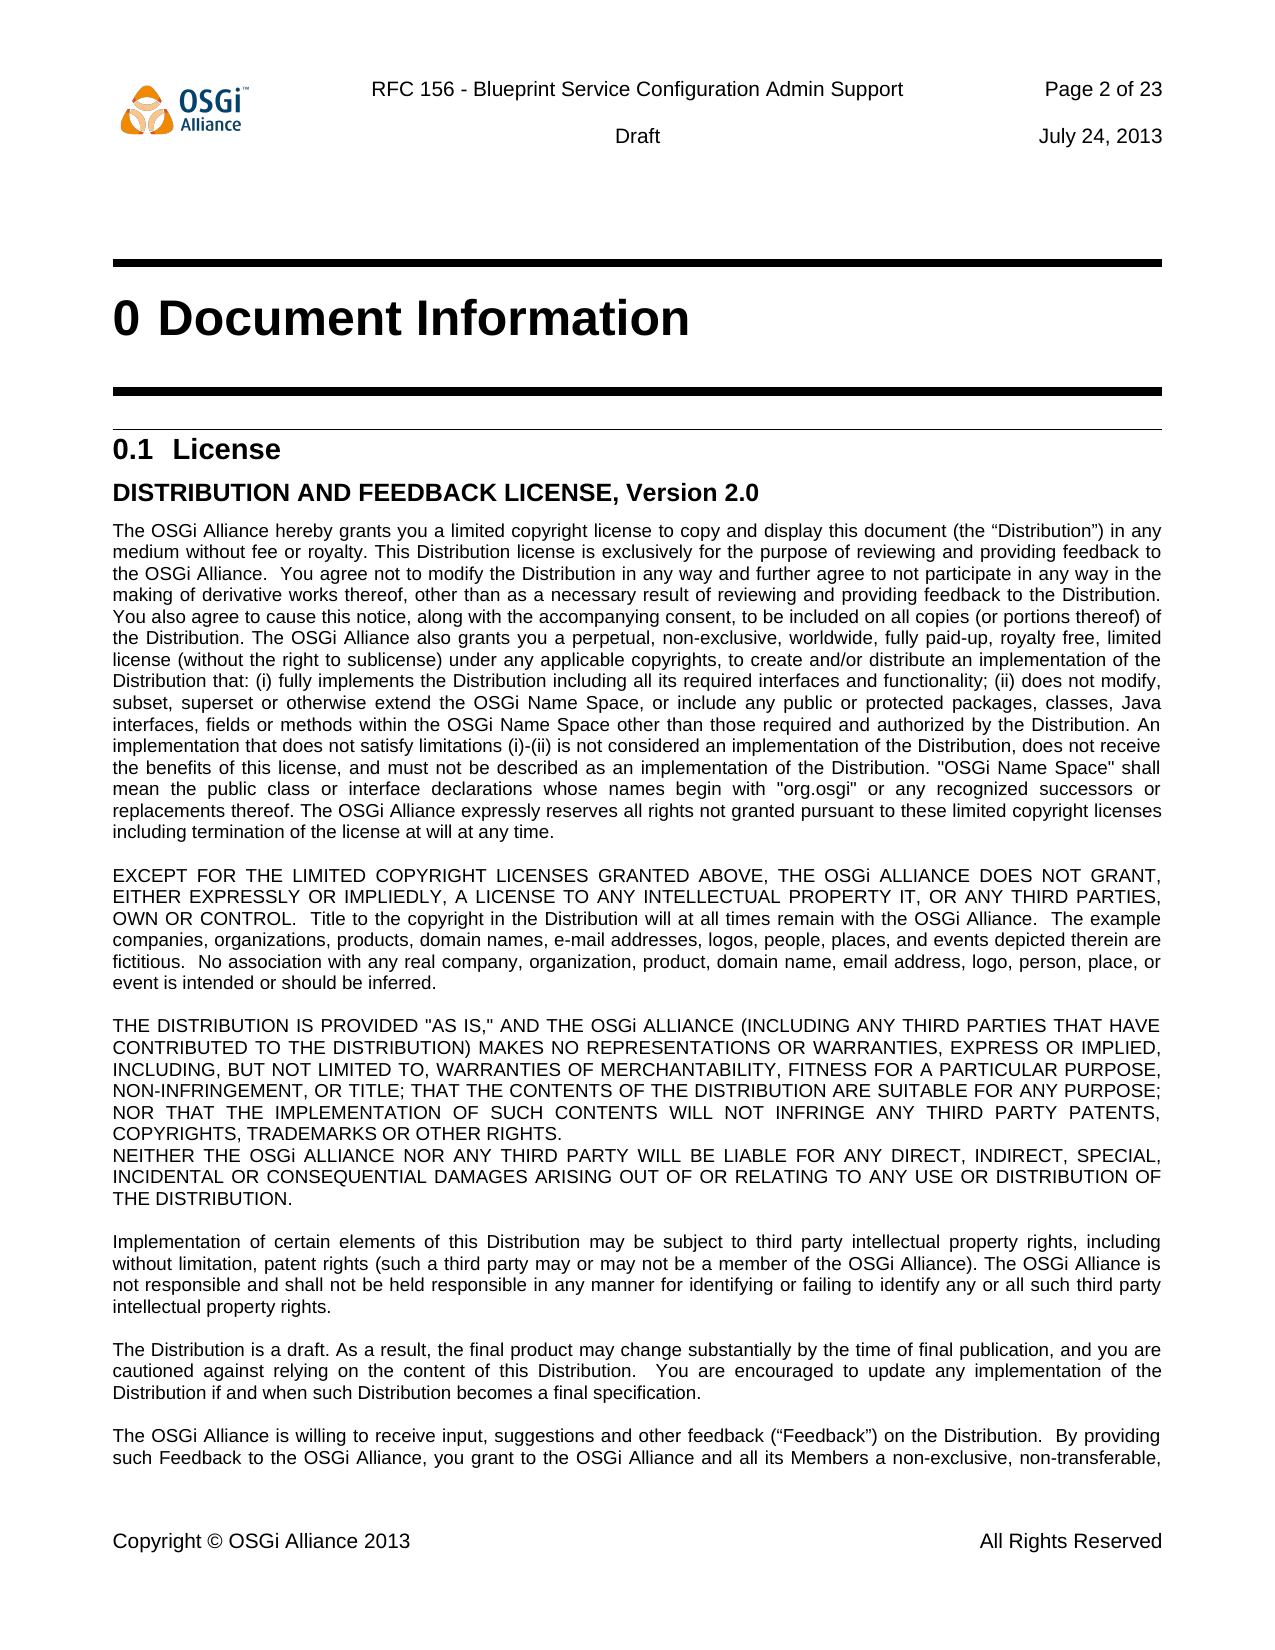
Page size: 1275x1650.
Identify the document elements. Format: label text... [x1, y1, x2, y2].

text The OSGi Alliance is willing to receive input, suggestions and other feedback (“Feedback”) on the Distribution. By providing such Feedback to the OSGi Alliance, you grant to the OSGi Alliance and all its Members a non-exclusive, non-transferable, [112, 1425, 1162, 1468]
text Implementation of certain elements of this Distribution may be subject to third party intellectual property rights, including without limitation, patent rights (such a third party may or may not be a member of the OSGi Alliance). The OSGi Alliance is not responsible and shall not be held responsible in any manner for identifying or failing to identify any or all such third party intellectual property rights. [112, 1231, 1162, 1317]
subtitle Document Information [112, 260, 1162, 396]
text NEITHER THE OSGi ALLIANCE NOR ANY THIRD PARTY WILL BE LIABLE FOR ANY DIRECT, INDIRECT, SPECIAL, INCIDENTAL OR CONSEQUENTIAL DAMAGES ARISING OUT OF OR RELATING TO ANY USE OR DISTRIBUTION OF THE DISTRIBUTION. [112, 1145, 1162, 1209]
text EXCEPT FOR THE LIMITED COPYRIGHT LICENSES GRANTED ABOVE, THE OSGi ALLIANCE DOES NOT GRANT, EITHER EXPRESSLY OR IMPLIEDLY, A LICENSE TO ANY INTELLECTUAL PROPERTY IT, OR ANY THIRD PARTIES, OWN OR CONTROL. Title to the copyright in the Distribution will at all times remain with the OSGi Alliance. The example companies, organizations, products, domain names, e-mail addresses, logos, people, places, and events depicted therein are fictitious. No association with any real company, organization, product, domain name, email address, logo, person, place, or event is intended or should be inferred. [112, 864, 1162, 994]
subtitle License [112, 430, 1162, 466]
text The OSGi Alliance hereby grants you a limited copyright license to copy and display this document (the “Distribution”) in any medium without fee or royalty. This Distribution license is exclusively for the purpose of reviewing and providing feedback to the OSGi Alliance. You agree not to modify the Distribution in any way and further agree to not participate in any way in the making of derivative works thereof, other than as a necessary result of reviewing and providing feedback to the Distribution. You also agree to cause this notice, along with the accompanying consent, to be included on all copies (or portions thereof) of the Distribution. The OSGi Alliance also grants you a perpetual, non-exclusive, worldwide, fully paid-up, royalty free, limited license (without the right to sublicense) under any applicable copyrights, to create and/or distribute an implementation of the Distribution that: (i) fully implements the Distribution including all its required interfaces and functionality; (ii) does not modify, subset, superset or otherwise extend the OSGi Name Space, or include any public or protected packages, classes, Java interfaces, fields or methods within the OSGi Name Space other than those required and authorized by the Distribution. An implementation that does not satisfy limitations (i)-(ii) is not considered an implementation of the Distribution, does not receive the benefits of this license, and must not be described as an implementation of the Distribution. "OSGi Name Space" shall mean the public class or interface declarations whose names begin with "org.osgi" or any recognized successors or replacements thereof. The OSGi Alliance expressly reserves all rights not granted pursuant to these limited copyright licenses including termination of the license at will at any time. [112, 519, 1162, 843]
text The Distribution is a draft. As a result, the final product may change substantially by the time of final publication, and you are cautioned against relying on the content of this Distribution. You are encouraged to update any implementation of the Distribution if and when such Distribution becomes a final specification. [112, 1339, 1162, 1403]
picture [113, 78, 257, 142]
text THE DISTRIBUTION IS PROVIDED "AS IS," AND THE OSGi ALLIANCE (INCLUDING ANY THIRD PARTIES THAT HAVE CONTRIBUTED TO THE DISTRIBUTION) MAKES NO REPRESENTATIONS OR WARRANTIES, EXPRESS OR IMPLIED, INCLUDING, BUT NOT LIMITED TO, WARRANTIES OF MERCHANTABILITY, FITNESS FOR A PARTICULAR PURPOSE, NON-INFRINGEMENT, OR TITLE; THAT THE CONTENTS OF THE DISTRIBUTION ARE SUITABLE FOR ANY PURPOSE; NOR THAT THE IMPLEMENTATION OF SUCH CONTENTS WILL NOT INFRINGE ANY THIRD PARTY PATENTS, COPYRIGHTS, TRADEMARKS OR OTHER RIGHTS. [112, 1015, 1162, 1145]
text DISTRIBUTION AND FEEDBACK LICENSE, Version 2.0 [112, 478, 1162, 507]
